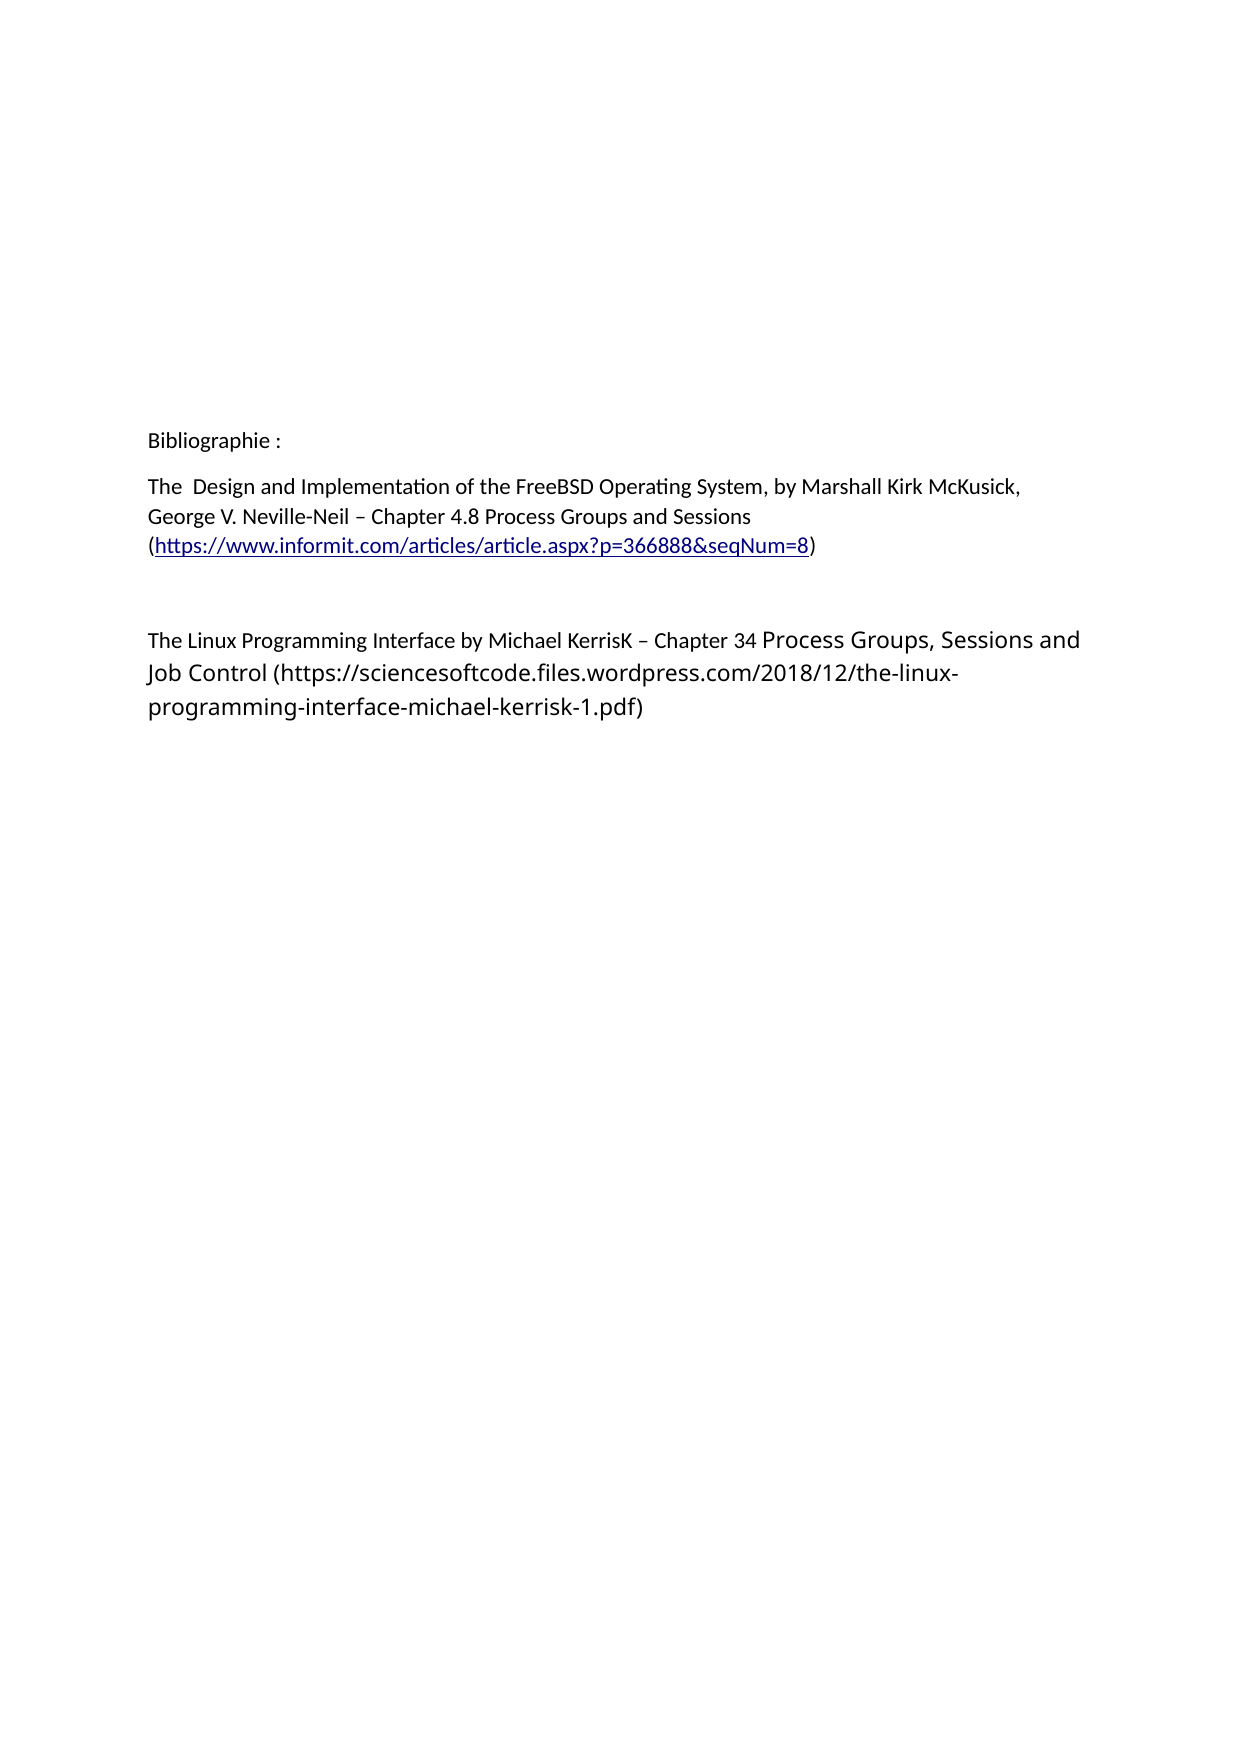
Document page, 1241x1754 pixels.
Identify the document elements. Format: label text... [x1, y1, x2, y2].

text The Design and Implementation of the FreeBSD Operating System, by Marshall Kirk McKusick, George V. Neville-Neil – Chapter 4.8 Process Groups and Sessions (https://www.informit.com/articles/article.aspx?p=366888&seqNum=8) [148, 472, 1093, 559]
text The Linux Programming Interface by Michael KerrisK – Chapter 34 Process Groups, Sessions and Job Control (https://sciencesoftcode.files.wordpress.com/2018/12/the-linux-programming-interface-michael-kerrisk-1.pdf) [148, 624, 1093, 722]
text Bibliographie : [148, 426, 1093, 454]
